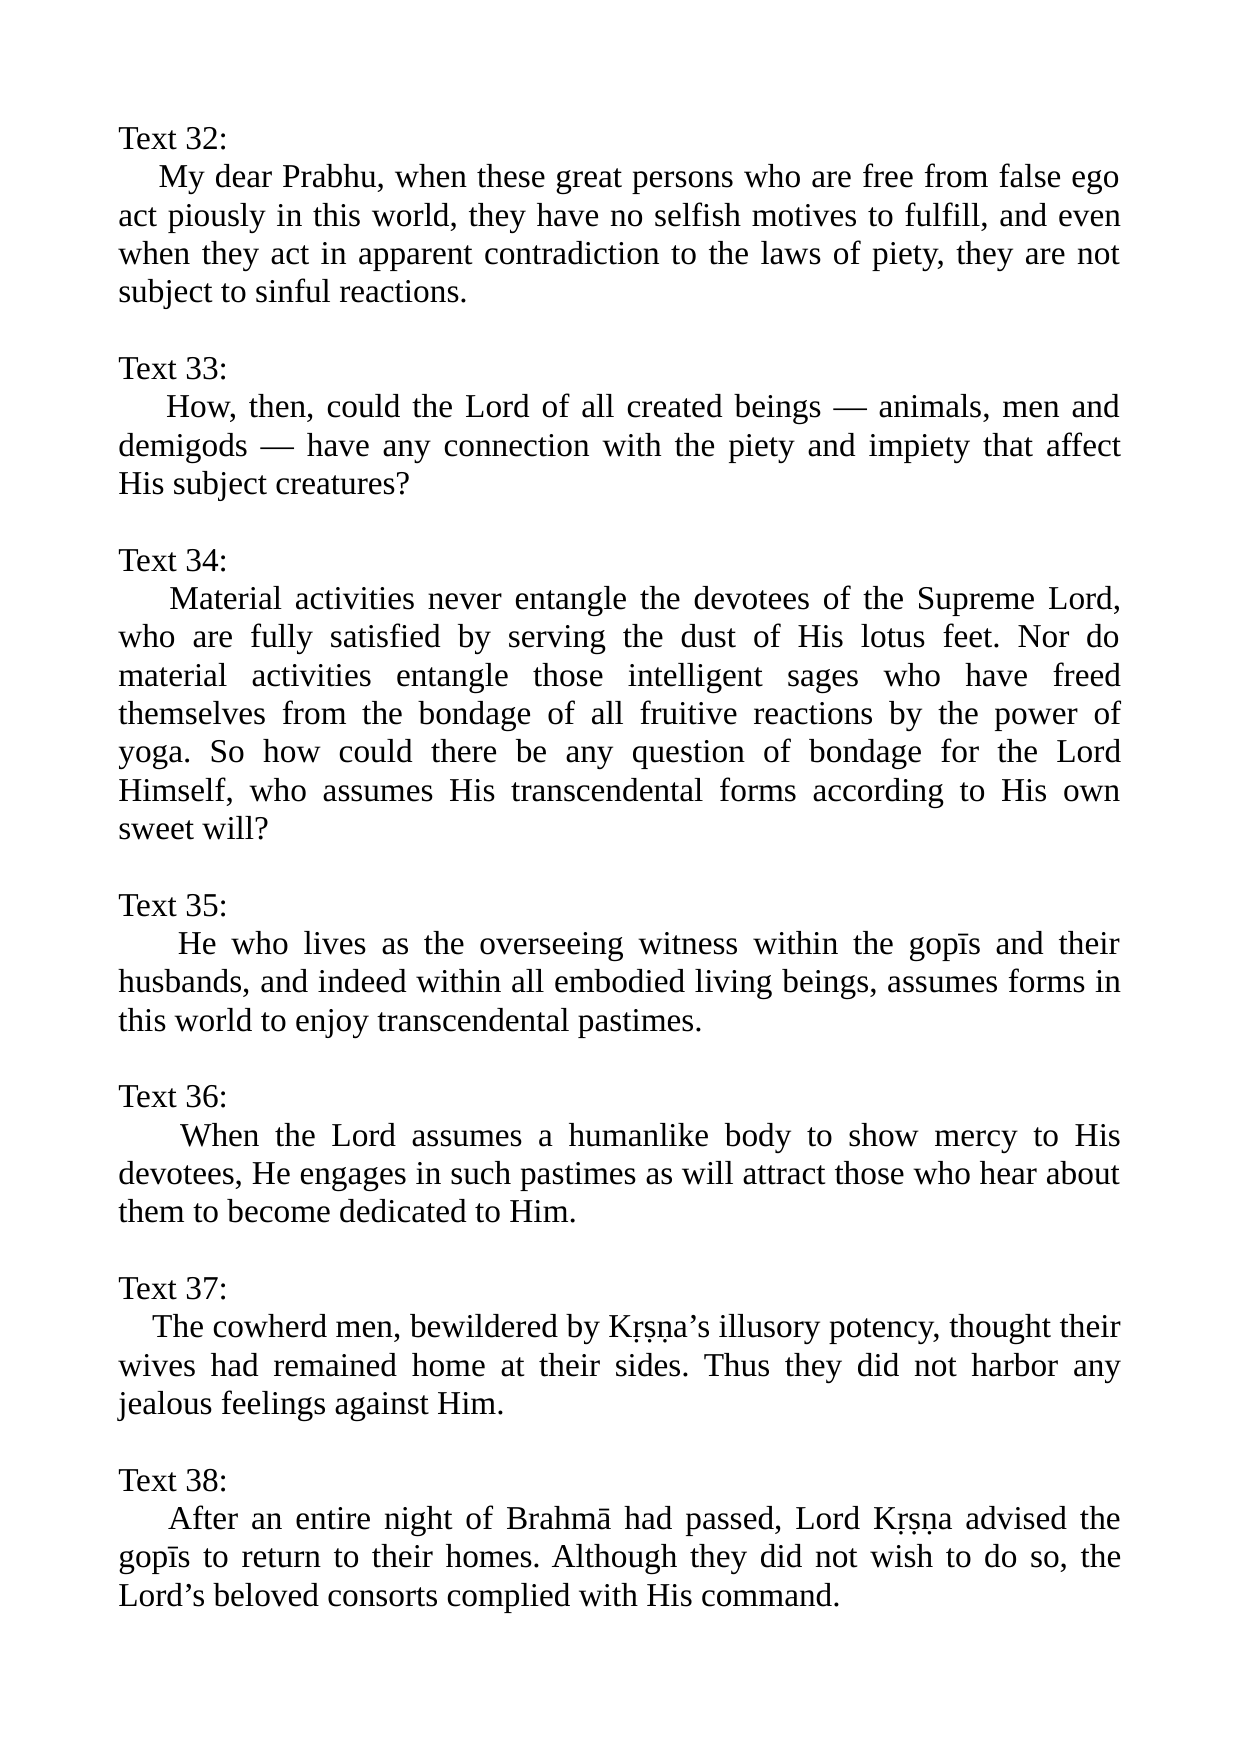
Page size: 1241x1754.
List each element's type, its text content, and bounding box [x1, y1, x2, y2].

text How, then, could the Lord of all created beings — animals, men and demigods — have any connection with the piety and impiety that affect His subject creatures? [118, 386, 1122, 501]
text Text 35: [118, 885, 1122, 923]
text Text 33: [118, 348, 1122, 386]
text When the Lord assumes a humanlike body to show mercy to His devotees, He engages in such pastimes as will attract those who hear about them to become dedicated to Him. [118, 1115, 1122, 1230]
text My dear Prabhu, when these great persons who are free from false ego act piously in this world, they have no selfish motives to fulfill, and even when they act in apparent contradiction to the laws of piety, they are not subject to sinful reactions. [118, 156, 1122, 310]
text Material activities never entangle the devotees of the Supreme Lord, who are fully satisfied by serving the dust of His lotus feet. Nor do material activities entangle those intelligent sages who have freed themselves from the bondage of all fruitive reactions by the power of yoga. So how could there be any question of bondage for the Lord Himself, who assumes His transcendental forms according to His own sweet will? [118, 578, 1122, 846]
text Text 32: [118, 118, 1122, 156]
text Text 34: [118, 540, 1122, 578]
text He who lives as the overseeing witness within the gopīs and their husbands, and indeed within all embodied living beings, assumes forms in this world to enjoy transcendental pastimes. [118, 923, 1122, 1038]
text Text 36: [118, 1076, 1122, 1115]
text Text 37: [118, 1268, 1122, 1306]
text The cowherd men, bewildered by Kṛṣṇa’s illusory potency, thought their wives had remained home at their sides. Thus they did not harbor any jealous feelings against Him. [118, 1306, 1122, 1421]
text Text 38: [118, 1460, 1122, 1498]
text After an entire night of Brahmā had passed, Lord Kṛṣṇa advised the gopīs to return to their homes. Although they did not wish to do so, the Lord’s beloved consorts complied with His command. [118, 1498, 1122, 1613]
